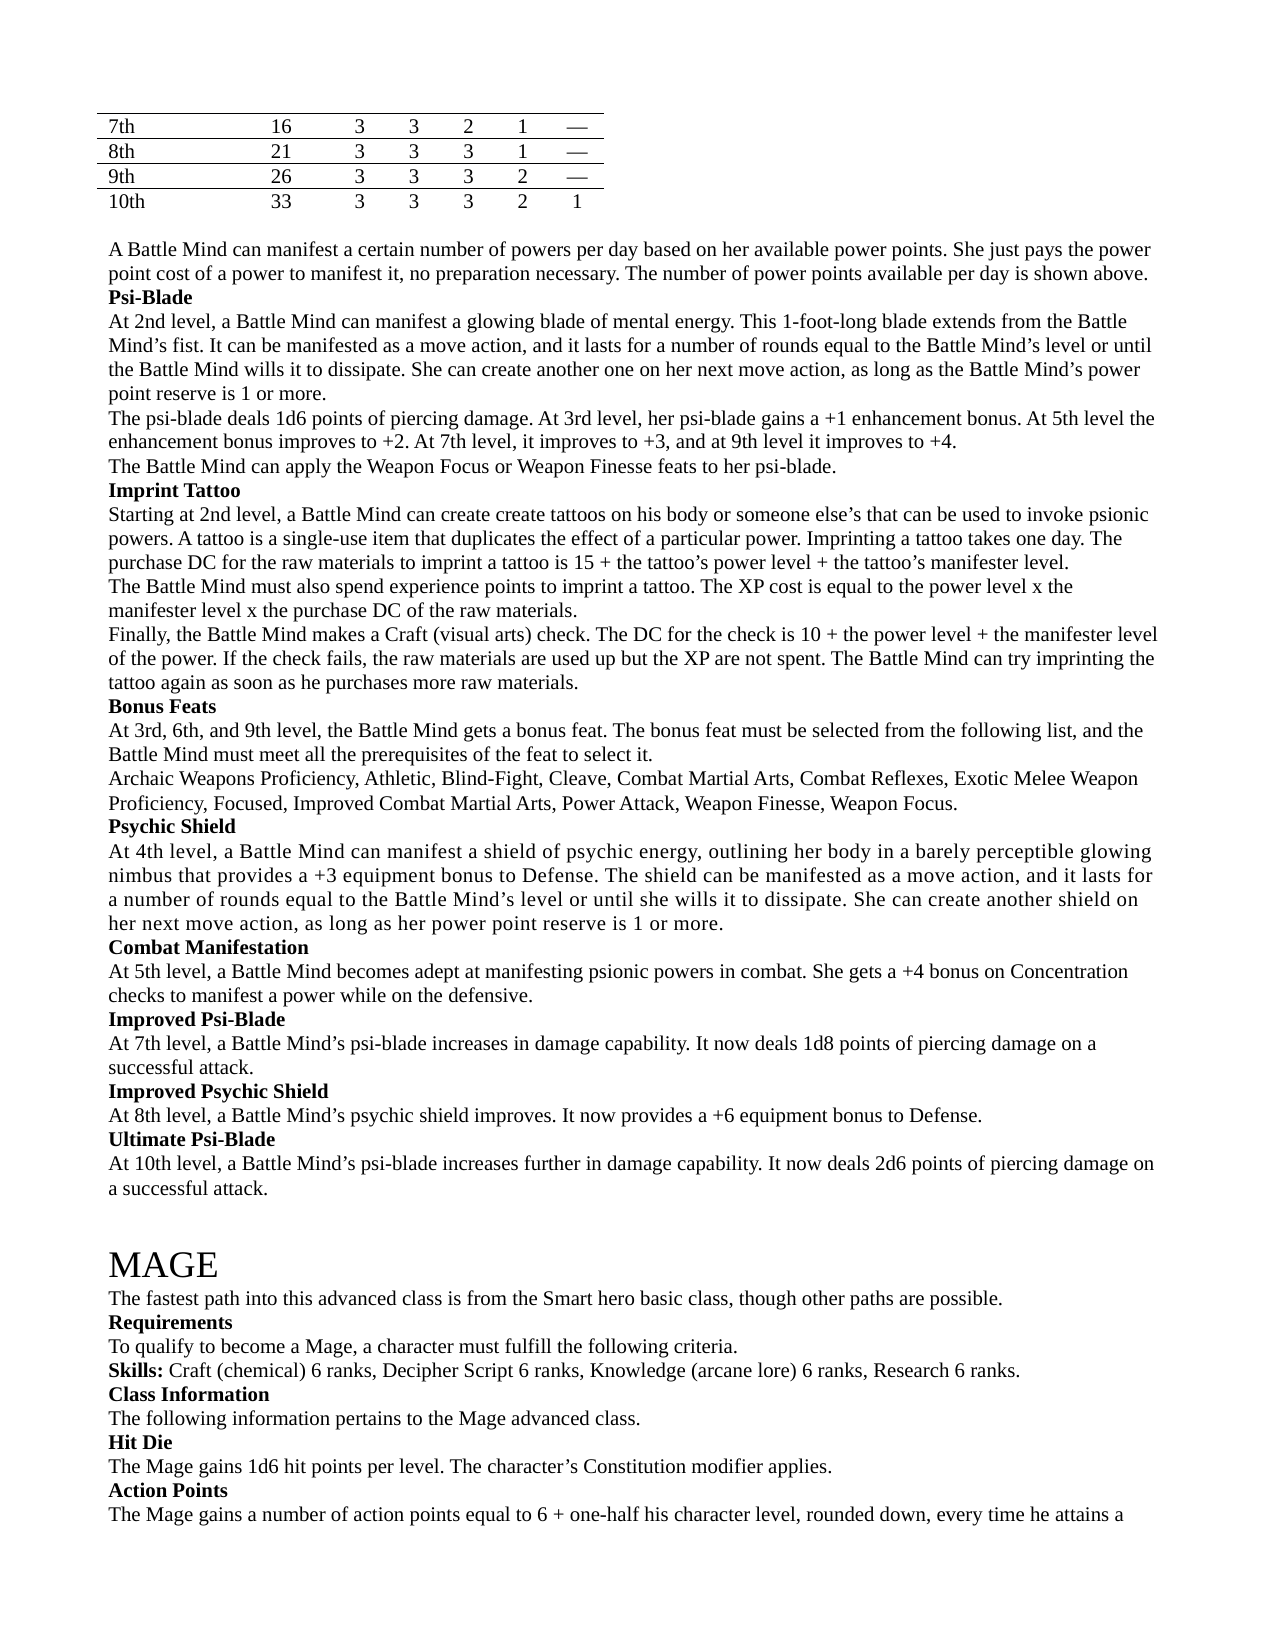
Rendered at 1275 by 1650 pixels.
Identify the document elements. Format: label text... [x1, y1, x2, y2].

text The Mage gains a number of action points equal to 6 + one-half his character level, rounded down, every time he attains a [108, 1502, 1162, 1526]
table_cell 2 [441, 114, 495, 138]
table_cell 1 [495, 139, 550, 163]
table_cell 1 [495, 114, 550, 138]
subtitle Hit Die [108, 1430, 1162, 1454]
table_cell 9th [97, 164, 230, 188]
table_cell 3 [387, 189, 441, 213]
text At 4th level, a Battle Mind can manifest a shield of psychic energy, outlining her body in a barely perceptible glowing nimbus that provides a +3 equipment bonus to Defense. The shield can be manifested as a move action, and it lasts for a number of rounds equal to the Battle Mind’s level or until she wills it to dissipate. She can create another shield on her next move action, as long as her power point reserve is 1 or more. [108, 838, 1162, 935]
text The Battle Mind can apply the Weapon Focus or Weapon Finesse feats to her psi-blade. [108, 453, 1162, 478]
text At 8th level, a Battle Mind’s psychic shield improves. It now provides a +6 equipment bonus to Defense. [108, 1103, 1162, 1127]
text At 10th level, a Battle Mind’s psi-blade increases further in damage capability. It now deals 2d6 points of piercing damage on a successful attack. [108, 1151, 1162, 1199]
table_cell 3 [387, 139, 441, 163]
text The fastest path into this advanced class is from the Smart hero basic class, though other paths are possible. [108, 1286, 1162, 1310]
subtitle Psi-Blade [108, 285, 1162, 309]
table_cell 2 [495, 189, 550, 213]
subtitle Improved Psychic Shield [108, 1079, 1162, 1103]
text At 7th level, a Battle Mind’s psi-blade increases in damage capability. It now deals 1d8 points of piercing damage on a successful attack. [108, 1031, 1162, 1079]
table_cell 2 [495, 164, 550, 188]
text Finally, the Battle Mind makes a Craft (visual arts) check. The DC for the check is 10 + the power level + the manifester level of the power. If the check fails, the raw materials are used up but the XP are not spent. The Battle Mind can try imprinting the tattoo again as soon as he purchases more raw materials. [108, 622, 1162, 694]
table_cell 3 [441, 164, 495, 188]
table_cell 3 [332, 164, 387, 188]
table_cell 3 [332, 139, 387, 163]
text At 3rd, 6th, and 9th level, the Battle Mind gets a bonus feat. The bonus feat must be selected from the following list, and the Battle Mind must meet all the prerequisites of the feat to select it. [108, 718, 1162, 766]
text At 2nd level, a Battle Mind can manifest a glowing blade of mental energy. This 1-foot-long blade extends from the Battle Mind’s fist. It can be manifested as a move action, and it lasts for a number of rounds equal to the Battle Mind’s level or until the Battle Mind wills it to dissipate. She can create another one on her next move action, as long as the Battle Mind’s power point reserve is 1 or more. [108, 309, 1162, 405]
table_cell 33 [230, 189, 332, 213]
table_cell 3 [387, 114, 441, 138]
text At 5th level, a Battle Mind becomes adept at manifesting psionic powers in combat. She gets a +4 bonus on Concentration checks to manifest a power while on the defensive. [108, 959, 1162, 1007]
text Archaic Weapons Proficiency, Athletic, Blind-Fight, Cleave, Combat Martial Arts, Combat Reflexes, Exotic Melee Weapon Proficiency, Focused, Improved Combat Martial Arts, Power Attack, Weapon Finesse, Weapon Focus. [108, 766, 1162, 814]
subtitle Combat Manifestation [108, 935, 1162, 959]
subtitle Requirements [108, 1310, 1162, 1334]
text Starting at 2nd level, a Battle Mind can create create tattoos on his body or someone else’s that can be used to invoke psionic powers. A tattoo is a single-use item that duplicates the effect of a particular power. Imprinting a tattoo takes one day. The purchase DC for the raw materials to imprint a tattoo is 15 + the tattoo’s power level + the tattoo’s manifester level. [108, 502, 1162, 574]
table_cell 7th [97, 114, 230, 138]
text The Battle Mind must also spend experience points to imprint a tattoo. The XP cost is equal to the power level x the manifester level x the purchase DC of the raw materials. [108, 574, 1162, 622]
subtitle Action Points [108, 1478, 1162, 1502]
table_cell — [550, 164, 604, 188]
subtitle MAGE [108, 1243, 1162, 1286]
text Skills: Craft (chemical) 6 ranks, Decipher Script 6 ranks, Knowledge (arcane lore) 6 ranks, Research 6 ranks. [108, 1358, 1162, 1382]
table_cell 21 [230, 139, 332, 163]
text The following information pertains to the Mage advanced class. [108, 1406, 1162, 1430]
table_cell 3 [441, 139, 495, 163]
subtitle Ultimate Psi-Blade [108, 1127, 1162, 1151]
table_cell 10th [97, 189, 230, 213]
table_cell 26 [230, 164, 332, 188]
table_cell 3 [332, 114, 387, 138]
table_cell 16 [230, 114, 332, 138]
table_cell — [550, 139, 604, 163]
table_cell 3 [332, 189, 387, 213]
text To qualify to become a Mage, a character must fulfill the following criteria. [108, 1334, 1162, 1358]
text A Battle Mind can manifest a certain number of powers per day based on her available power points. She just pays the power point cost of a power to manifest it, no preparation necessary. The number of power points available per day is shown above. [108, 237, 1162, 285]
subtitle Imprint Tattoo [108, 478, 1162, 502]
table_cell 3 [387, 164, 441, 188]
table_cell 8th [97, 139, 230, 163]
text The Mage gains 1d6 hit points per level. The character’s Constitution modifier applies. [108, 1454, 1162, 1478]
subtitle Psychic Shield [108, 814, 1162, 838]
table_cell — [550, 114, 604, 138]
table_cell 1 [550, 189, 604, 213]
text The psi-blade deals 1d6 points of piercing damage. At 3rd level, her psi-blade gains a +1 enhancement bonus. At 5th level the enhancement bonus improves to +2. At 7th level, it improves to +3, and at 9th level it improves to +4. [108, 405, 1162, 453]
table_cell 3 [441, 189, 495, 213]
subtitle Improved Psi-Blade [108, 1007, 1162, 1031]
subtitle Class Information [108, 1382, 1162, 1406]
subtitle Bonus Feats [108, 694, 1162, 718]
